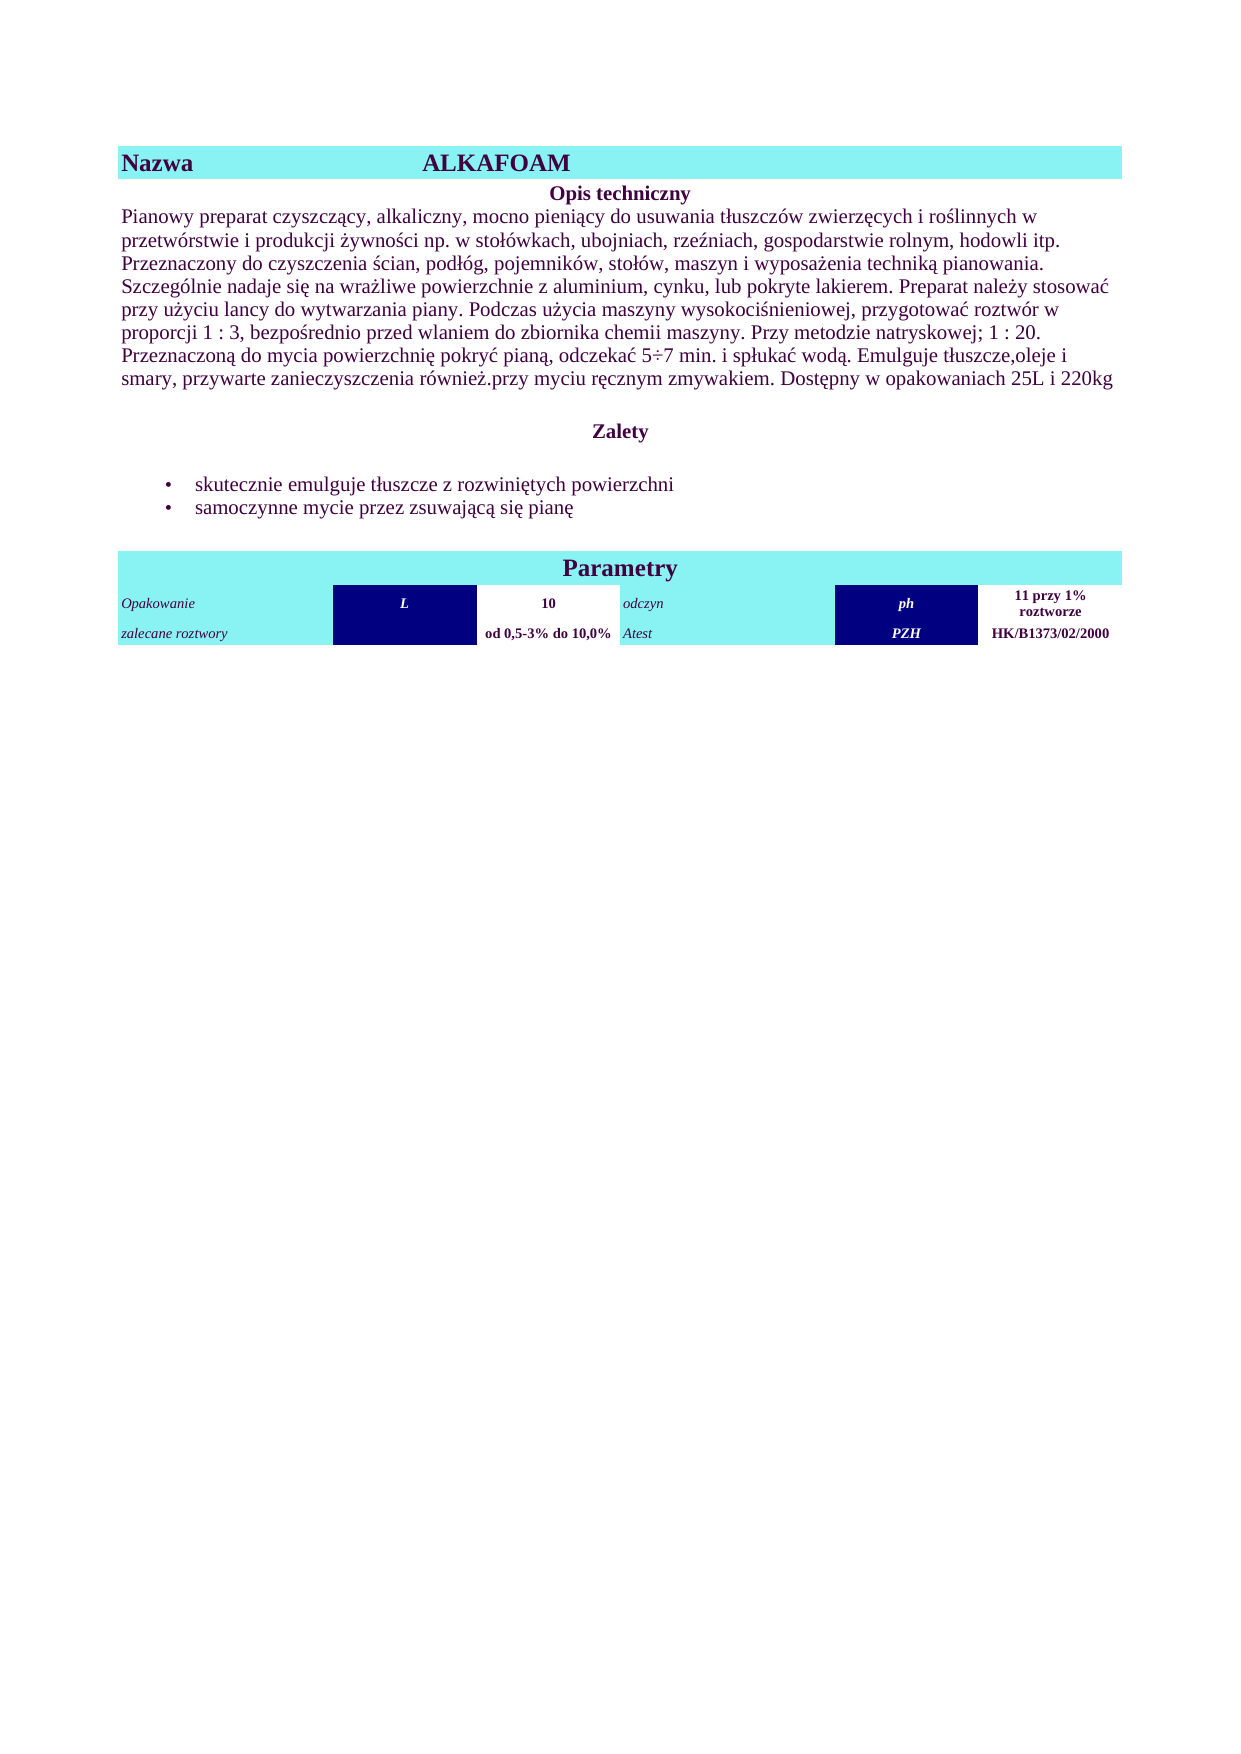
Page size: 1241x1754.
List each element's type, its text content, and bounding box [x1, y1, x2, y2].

table_header ALKAFOAM [419, 146, 1122, 179]
table_cell 11 przy 1% roztworze [979, 585, 1122, 623]
table_header Parametry [118, 551, 1122, 585]
table_cell HK/B1373/02/2000 [979, 623, 1122, 645]
table_cell [333, 623, 477, 645]
table_cell od 0,5-3% do 10,0% [477, 623, 620, 645]
table_cell Opakowanie [118, 585, 333, 623]
table_cell 10 [477, 585, 620, 623]
table_cell ph [835, 585, 978, 623]
table_cell odczyn [620, 585, 835, 623]
table_cell Opis techniczny Pianowy preparat czyszczący, alkaliczny, mocno pieniący do usuwania tłuszczów zwierzęcych i roślinnych w przetwórstwie i produkcji żywności np. w stołówkach, ubojniach, rzeźniach, gospodarstwie rolnym, hodowli itp. Przeznaczony do czyszczenia ścian, podłóg, pojemników, stołów, maszyn i wyposażenia techniką pianowania. Szczególnie nadaje się na wrażliwe powierzchnie z aluminium, cynku, lub pokryte lakierem. Preparat należy stosować przy użyciu lancy do wytwarzania piany. Podczas użycia maszyny wysokociśnieniowej, przygotować roztwór w proporcji 1 : 3, bezpośrednio przed wlaniem do zbiornika chemii maszyny. Przy metodzie natryskowej; 1 : 20. Przeznaczoną do mycia powierzchnię pokryć pianą, odczekać 5÷7 min. i spłukać wodą. Emulguje tłuszcze,oleje i smary, przywarte zanieczyszczenia również.przy myciu ręcznym zmywakiem. Dostępny w opakowaniach 25L i 220kg Zalety skutecznie emulguje tłuszcze z rozwiniętych powierzchni samoczynne mycie przez zsuwającą się pianę [118, 179, 1122, 551]
table_header Nazwa [118, 146, 419, 179]
table_cell zalecane roztwory [118, 623, 333, 645]
table_cell L [333, 585, 477, 623]
table_cell Atest [620, 623, 835, 645]
table_cell PZH [835, 623, 978, 645]
